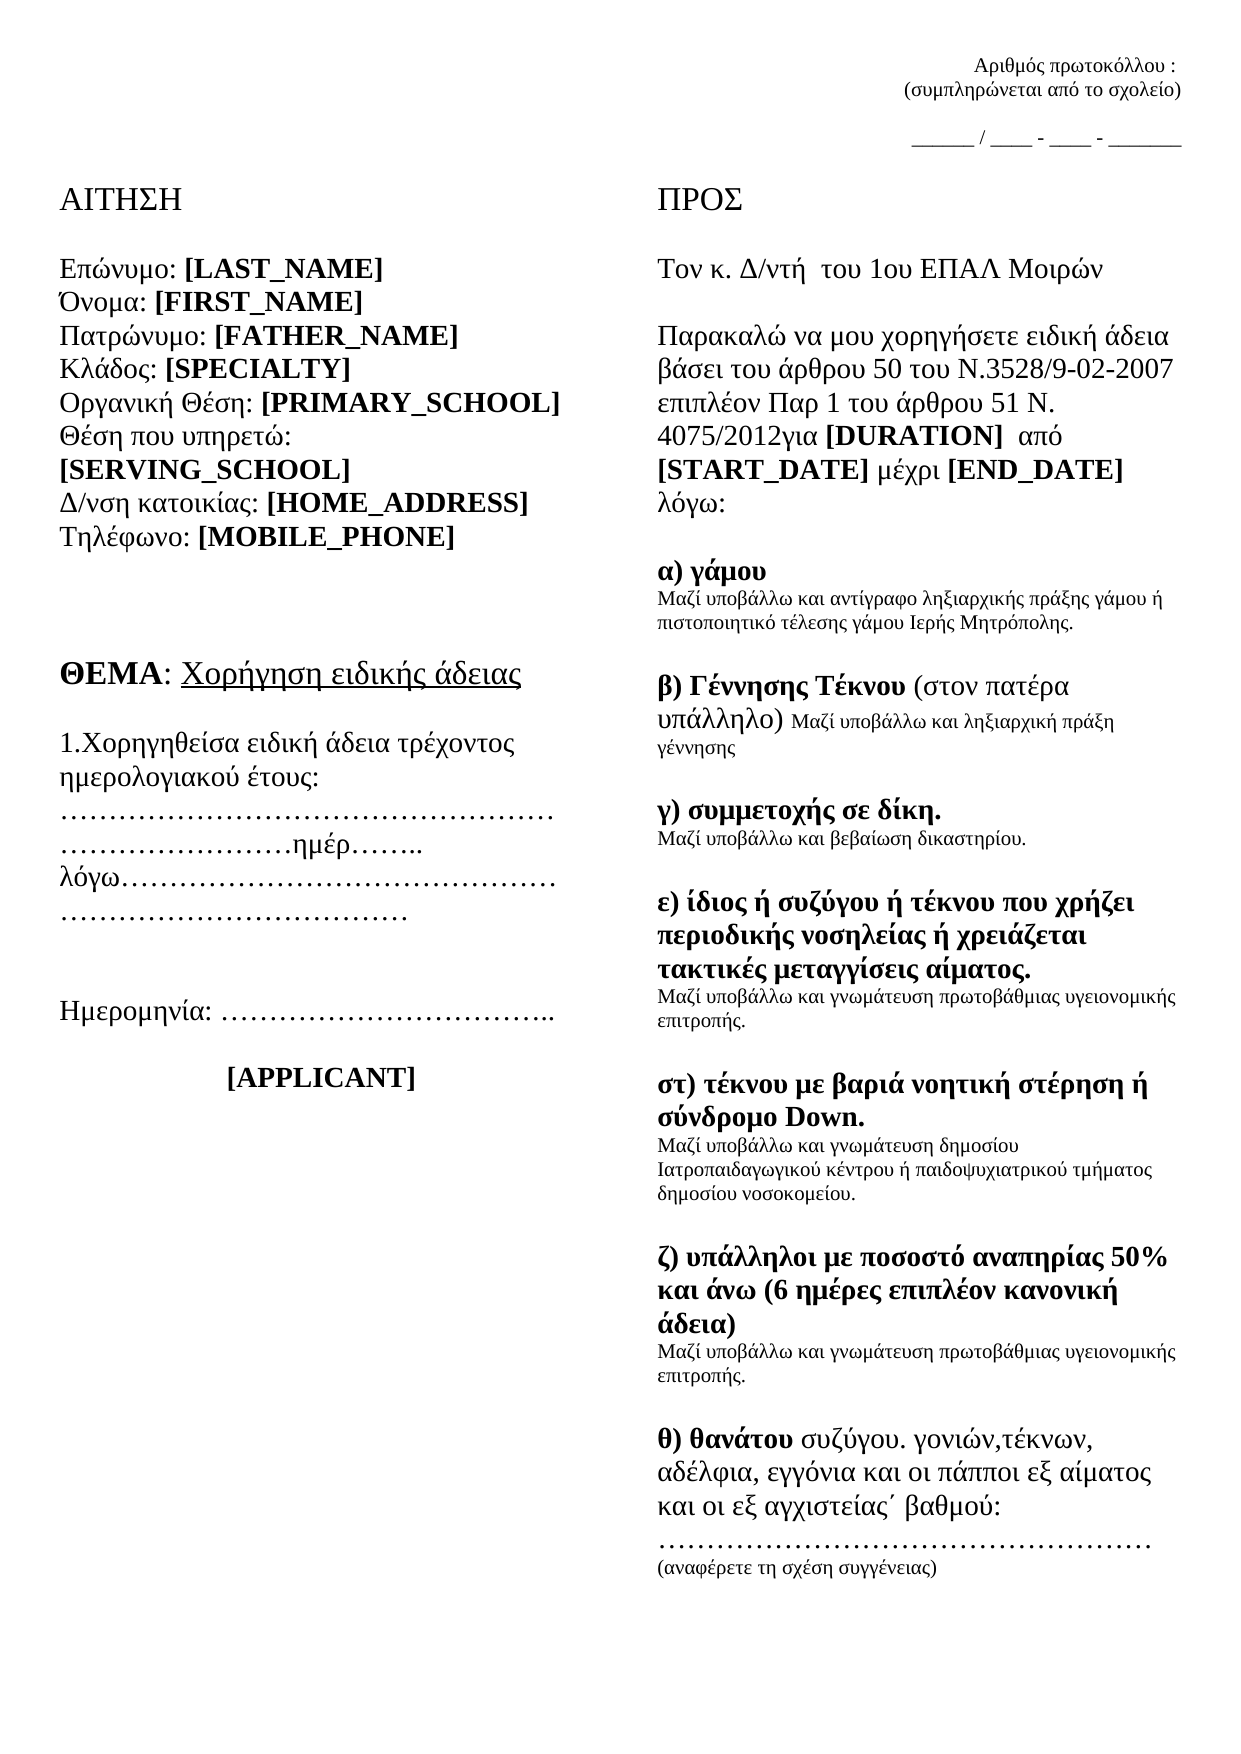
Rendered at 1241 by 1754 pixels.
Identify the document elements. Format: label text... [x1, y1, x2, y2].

text Μαζί υποβάλλω και γνωμάτευση δημοσίου Ιατροπαιδαγωγικού κέντρου ή παιδοψυχιατρικού τμήματος δημοσίου νοσοκομείου. [657, 1133, 1181, 1205]
text ΑΙΤΗΣΗ [59, 179, 583, 217]
text γ) συμμετοχής σε δίκη. [657, 792, 1181, 826]
text [APPLICANT] [59, 1061, 583, 1094]
text (αναφέρετε τη σχέση συγγένειας) [657, 1555, 1181, 1579]
text Τον κ. Δ/ντή του 1ου ΕΠΑΛ Μοιρών [657, 251, 1181, 284]
text Θέση που υπηρετώ: [SERVING_SCHOOL] [59, 418, 583, 486]
text Δ/νση κατοικίας: [HOME_ADDRESS] [59, 486, 583, 519]
text Μαζί υποβάλλω και αντίγραφο ληξιαρχικής πράξης γάμου ή πιστοποιητικό τέλεσης γάμου Ιερής Μητρόπολης. [657, 586, 1181, 634]
text ΠΡΟΣ [657, 179, 1181, 217]
text Όνομα: [FIRST_NAME] [59, 284, 583, 318]
text Μαζί υποβάλλω και γνωμάτευση πρωτοβάθμιας υγειονομικής επιτροπής. [657, 1339, 1181, 1387]
text β) Γέννησης Τέκνου (στον πατέρα υπάλληλο) Μαζί υποβάλλω και ληξιαρχική πράξη γέννησης [657, 668, 1181, 759]
text Ημερομηνία: …………………………….. [59, 993, 583, 1027]
text λόγω……………………………………………………………………… [59, 859, 583, 926]
text 1.Χορηγηθείσα ειδική άδεια τρέχοντος ημερολογιακού έτους: [59, 725, 583, 792]
text Επώνυμο: [LAST_NAME] [59, 251, 583, 284]
text Τηλέφωνο: [MOBILE_PHONE] [59, 519, 583, 553]
text Πατρώνυμο: [FATHER_NAME] [59, 318, 583, 351]
text α) γάμου [657, 553, 1181, 586]
text ΘΕΜΑ: Χορήγηση ειδικής άδειας [59, 653, 583, 692]
text θ) θανάτου συζύγου. γονιών,τέκνων, αδέλφια, εγγόνια και οι πάπποι εξ αίματος και οι εξ αγχιστείας΄ βαθμού:…………………………………………… [657, 1421, 1181, 1555]
text …………………………………………………………………ημέρ…….. [59, 792, 583, 859]
text Μαζί υποβάλλω και γνωμάτευση πρωτοβάθμιας υγειονομικής επιτροπής. [657, 984, 1181, 1032]
text Παρακαλώ να μου χορηγήσετε ειδική άδεια βάσει του άρθρου 50 του Ν.3528/9-02-2007 επιπλέον Παρ 1 του άρθρου 51 Ν. 4075/2012για [DURATION] από [START_DATE] μέχρι [END_DATE] λόγω: [657, 318, 1181, 519]
text στ) τέκνου με βαριά νοητική στέρηση ή σύνδρομο Down. [657, 1066, 1181, 1133]
text ζ) υπάλληλοι με ποσοστό αναπηρίας 50% και άνω (6 ημέρες επιπλέον κανονική άδεια) [657, 1239, 1181, 1339]
text Οργανική Θέση: [PRIMARY_SCHOOL] [59, 385, 583, 418]
text Μαζί υποβάλλω και βεβαίωση δικαστηρίου. [657, 826, 1181, 850]
text ε) ίδιος ή συζύγου ή τέκνου που χρήζει περιοδικής νοσηλείας ή χρειάζεται τακτικές μεταγγίσεις αίματος. [657, 884, 1181, 984]
text Κλάδος: [SPECIALTY] [59, 351, 583, 385]
